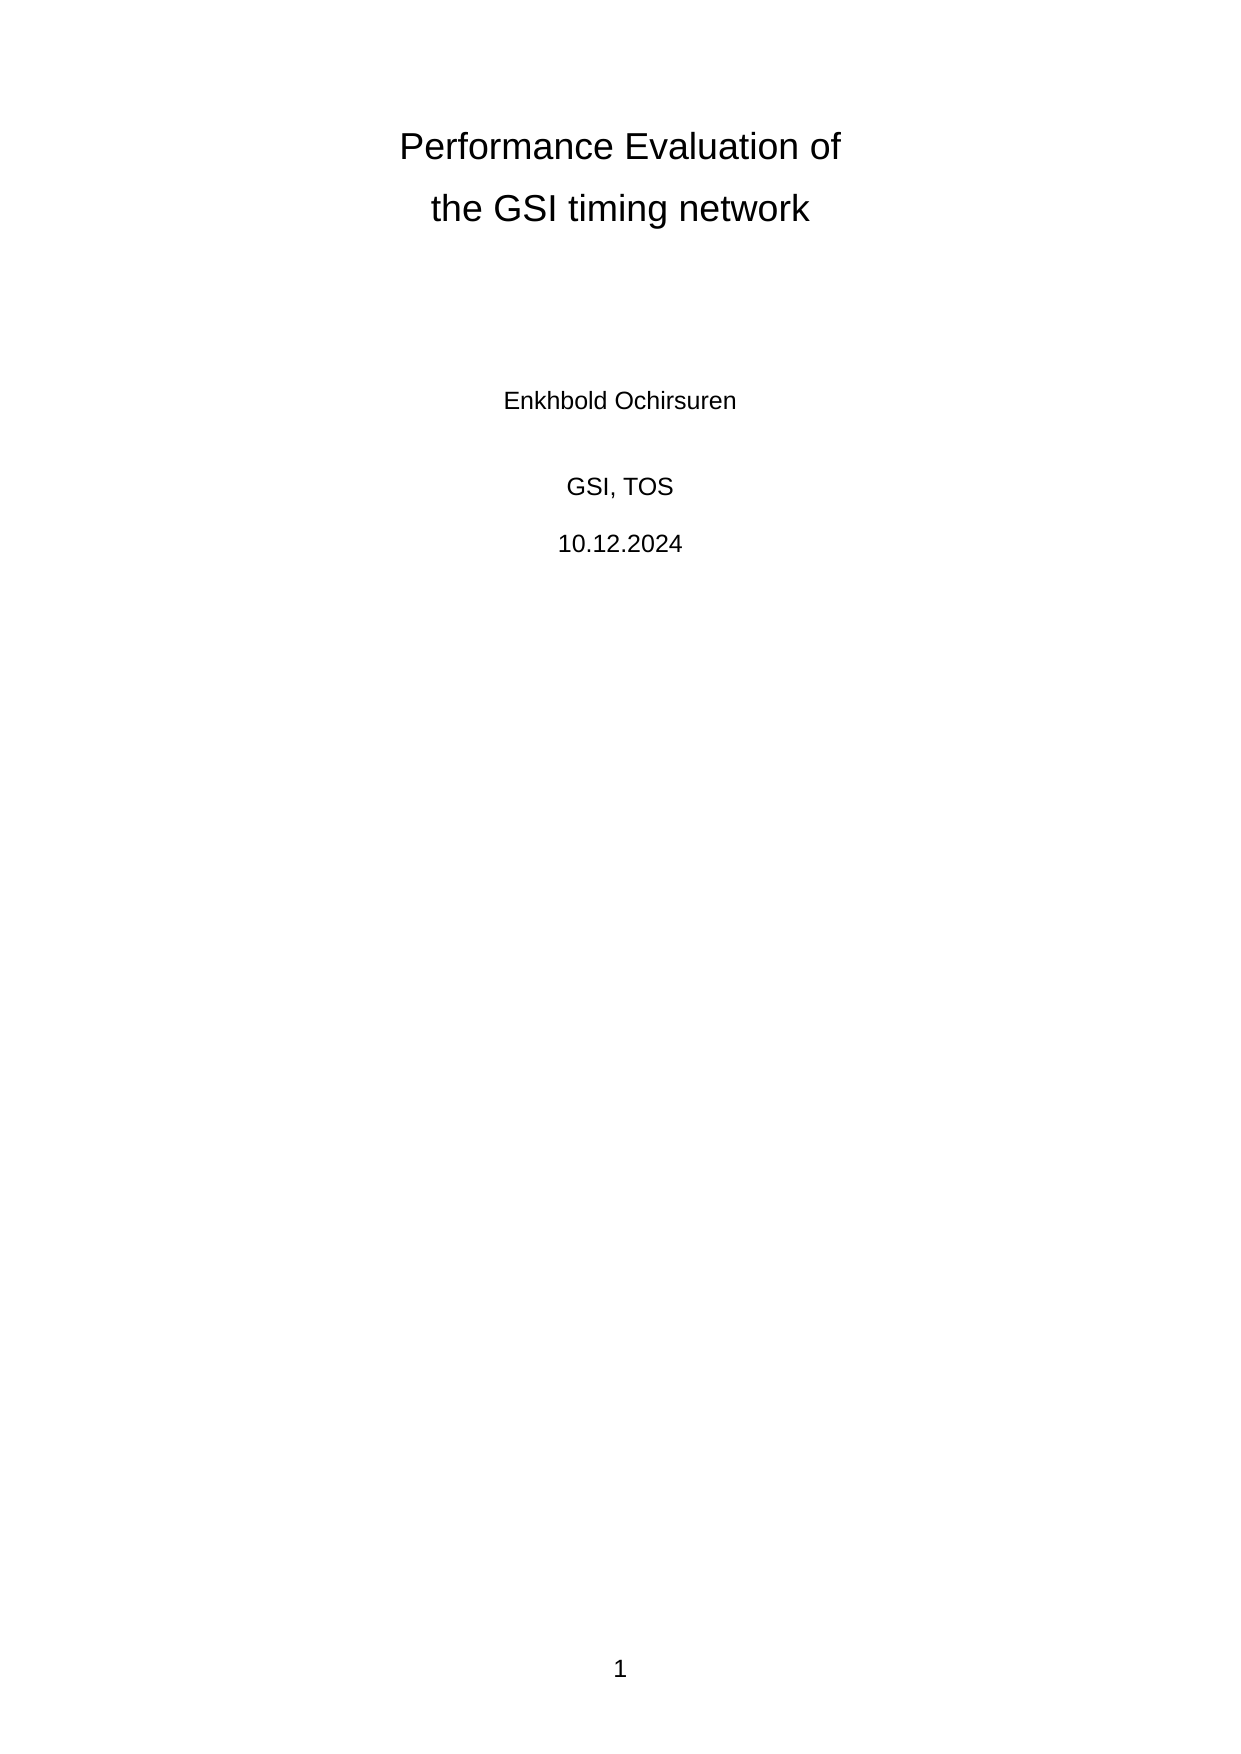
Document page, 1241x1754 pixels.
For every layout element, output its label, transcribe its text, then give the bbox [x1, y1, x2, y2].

text 10.12.2024 [118, 529, 1122, 558]
text GSI, TOS [118, 472, 1122, 501]
subtitle Performance Evaluation of [118, 124, 1122, 167]
subtitle the GSI timing network [118, 186, 1122, 229]
text Enkhbold Ochirsuren [118, 386, 1122, 414]
